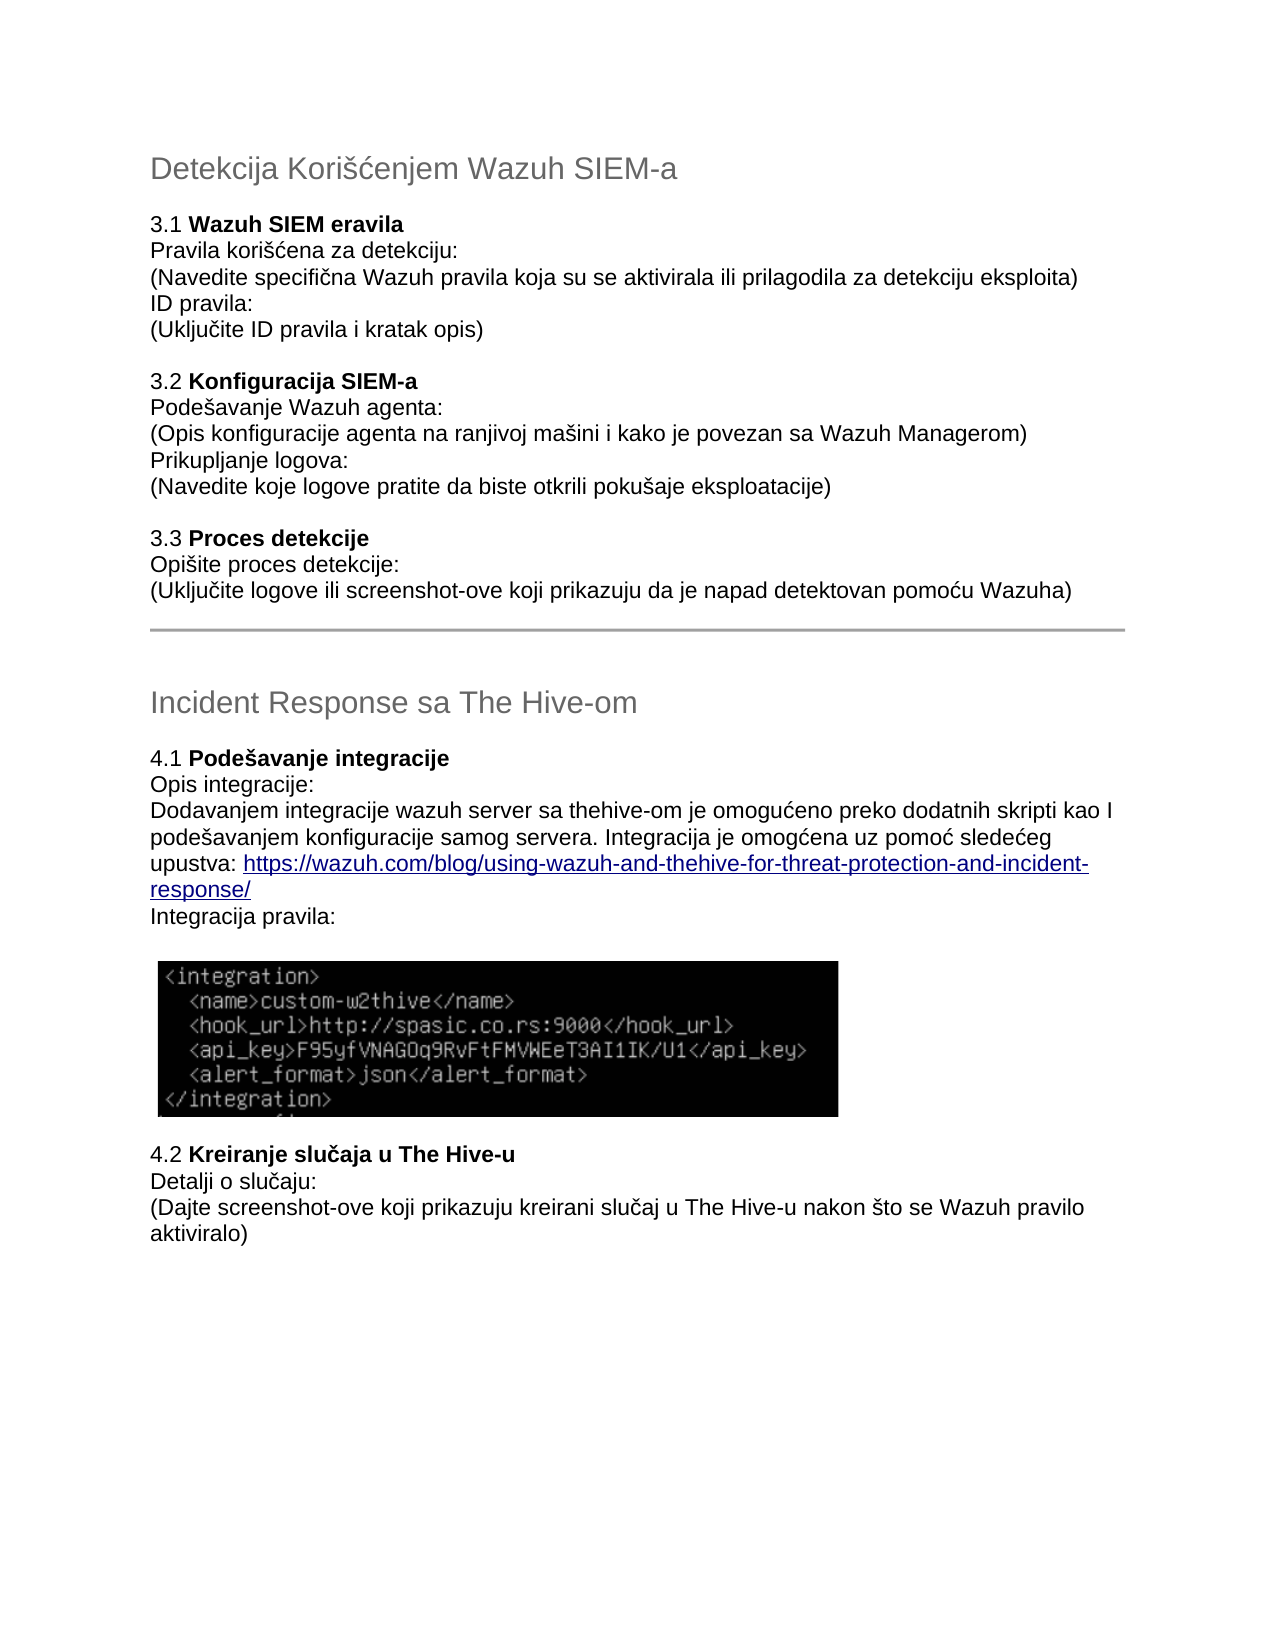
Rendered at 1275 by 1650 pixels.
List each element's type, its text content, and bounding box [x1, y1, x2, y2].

text 4.1 Podešavanje integracije Opis integracije: Dodavanjem integracije wazuh server sa thehive-om je omogućeno preko dodatnih skripti kao I podešavanjem konfiguracije samog servera. Integracija je omogćena uz pomoć sledećeg upustva: https://wazuh.com/blog/using-wazuh-and-thehive-for-threat-protection-and-incident-response/ Integracija pravila: [150, 745, 1125, 929]
text 4.2 Kreiranje slučaja u The Hive-u Detalji o slučaju: (Dajte screenshot-ove koji prikazuju kreirani slučaj u The Hive-u nakon što se Wazuh pravilo aktiviralo) [150, 954, 1125, 1247]
text 3.3 Proces detekcije Opišite proces detekcije: (Uključite logove ili screenshot-ove koji prikazuju da je napad detektovan pomoću Wazuha) [150, 524, 1125, 603]
text 3.1 Wazuh SIEM eravila Pravila korišćena za detekciju: (Navedite specifična Wazuh pravila koja su se aktivirala ili prilagodila za detekciju eksploita) ID pravila: (Uključite ID pravila i kratak opis) [150, 211, 1125, 343]
text 3.2 Konfiguracija SIEM-a Podešavanje Wazuh agenta: (Opis konfiguracije agenta na ranjivoj mašini i kako je povezan sa Wazuh Managerom) Prikupljanje logova: (Navedite koje logove pratite da biste otkrili pokušaje eksploatacije) [150, 368, 1125, 499]
picture [157, 961, 839, 1117]
subtitle Detekcija Korišćenjem Wazuh SIEM-a [150, 150, 1125, 186]
subtitle Incident Response sa The Hive-om [150, 684, 1125, 720]
